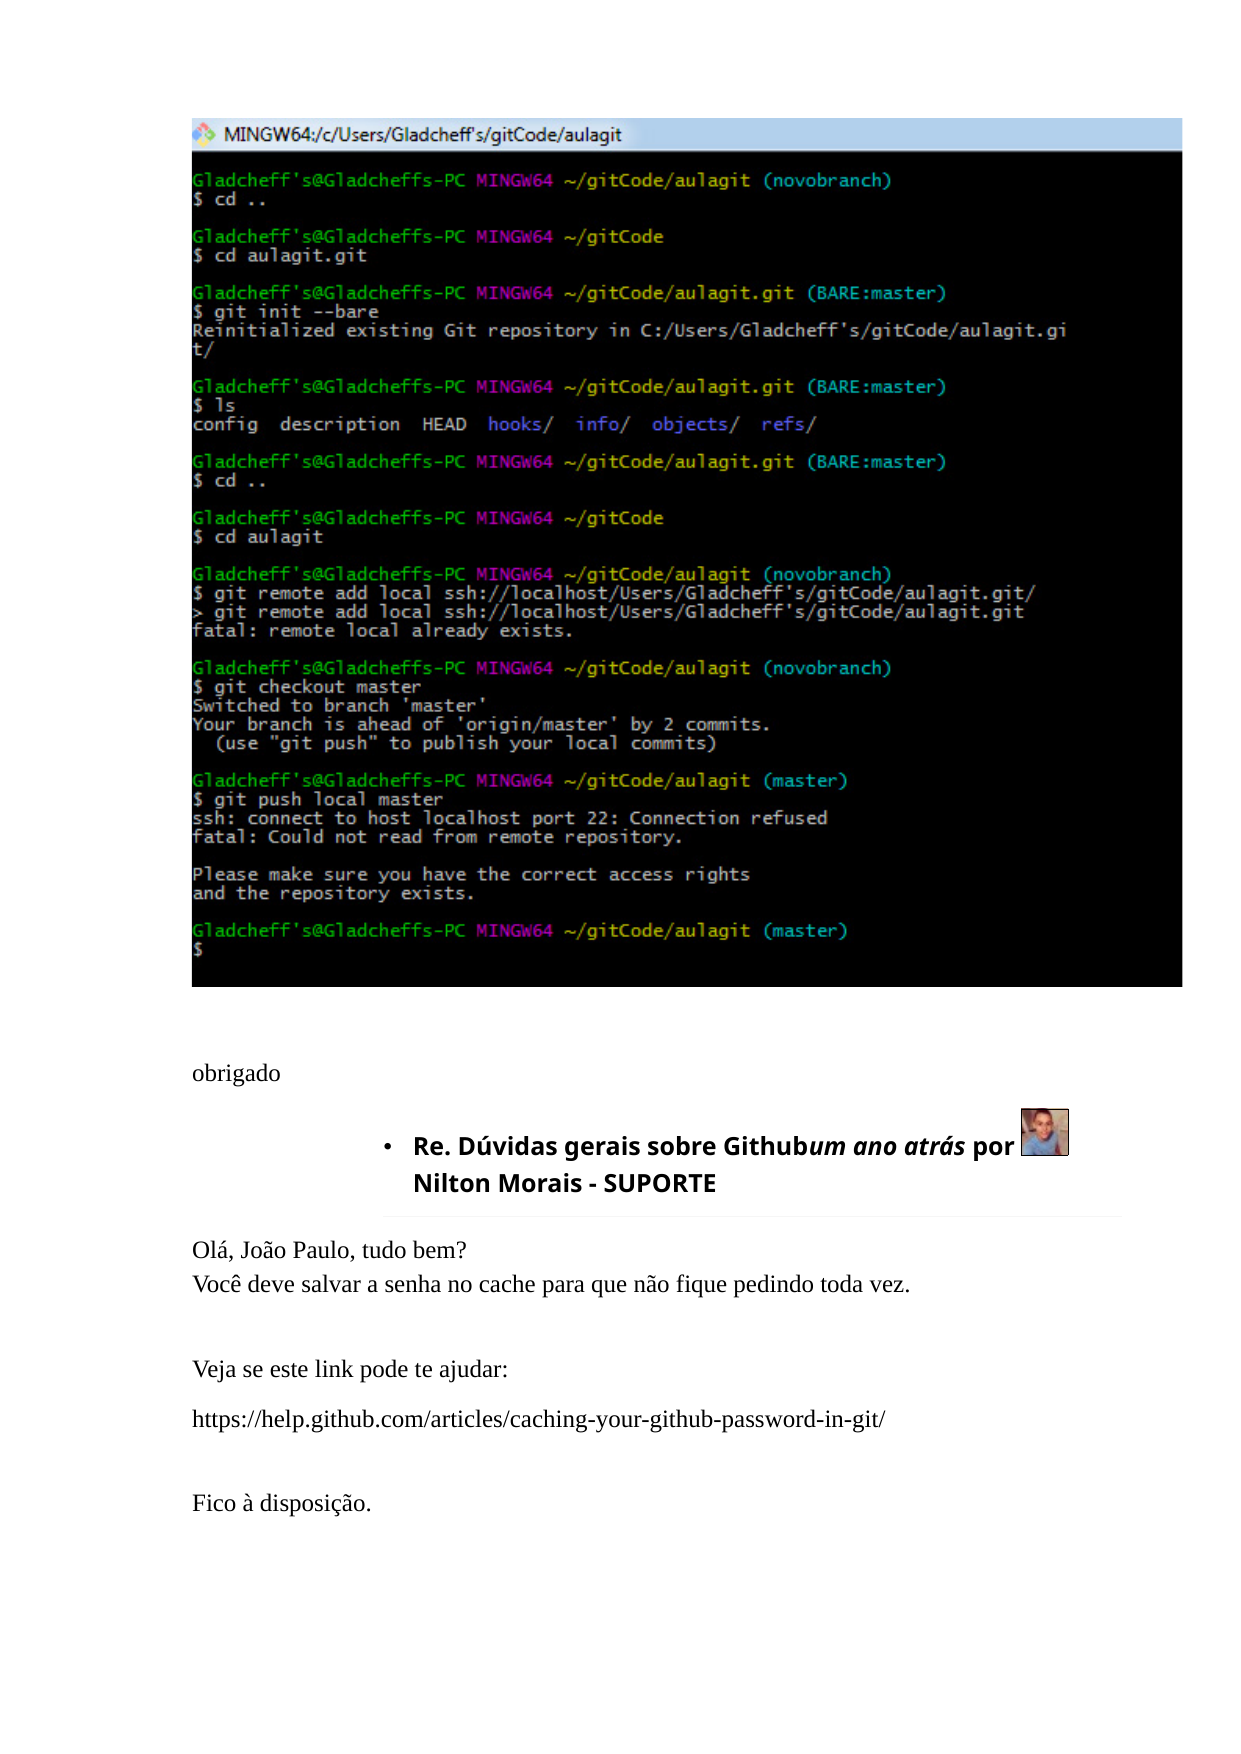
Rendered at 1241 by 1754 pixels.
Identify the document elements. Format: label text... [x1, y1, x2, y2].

picture [191, 118, 1183, 987]
list Olá, João Paulo, tudo bem? Você deve salvar a senha no cache para que não fique pedindo toda vez. [162, 1235, 1122, 1298]
list obrigado [162, 1058, 1122, 1087]
list https://help.github.com/articles/caching-your-github-password-in-git/ [162, 1404, 1122, 1433]
list Veja se este link pode te ajudar: [162, 1319, 1122, 1382]
picture [1022, 1110, 1068, 1155]
list Fico à disposição. [162, 1454, 1122, 1517]
subtitle Re. Dúvidas gerais sobre Githubum ano atrás por Nilton Morais - SUPORTE [383, 1108, 1122, 1216]
